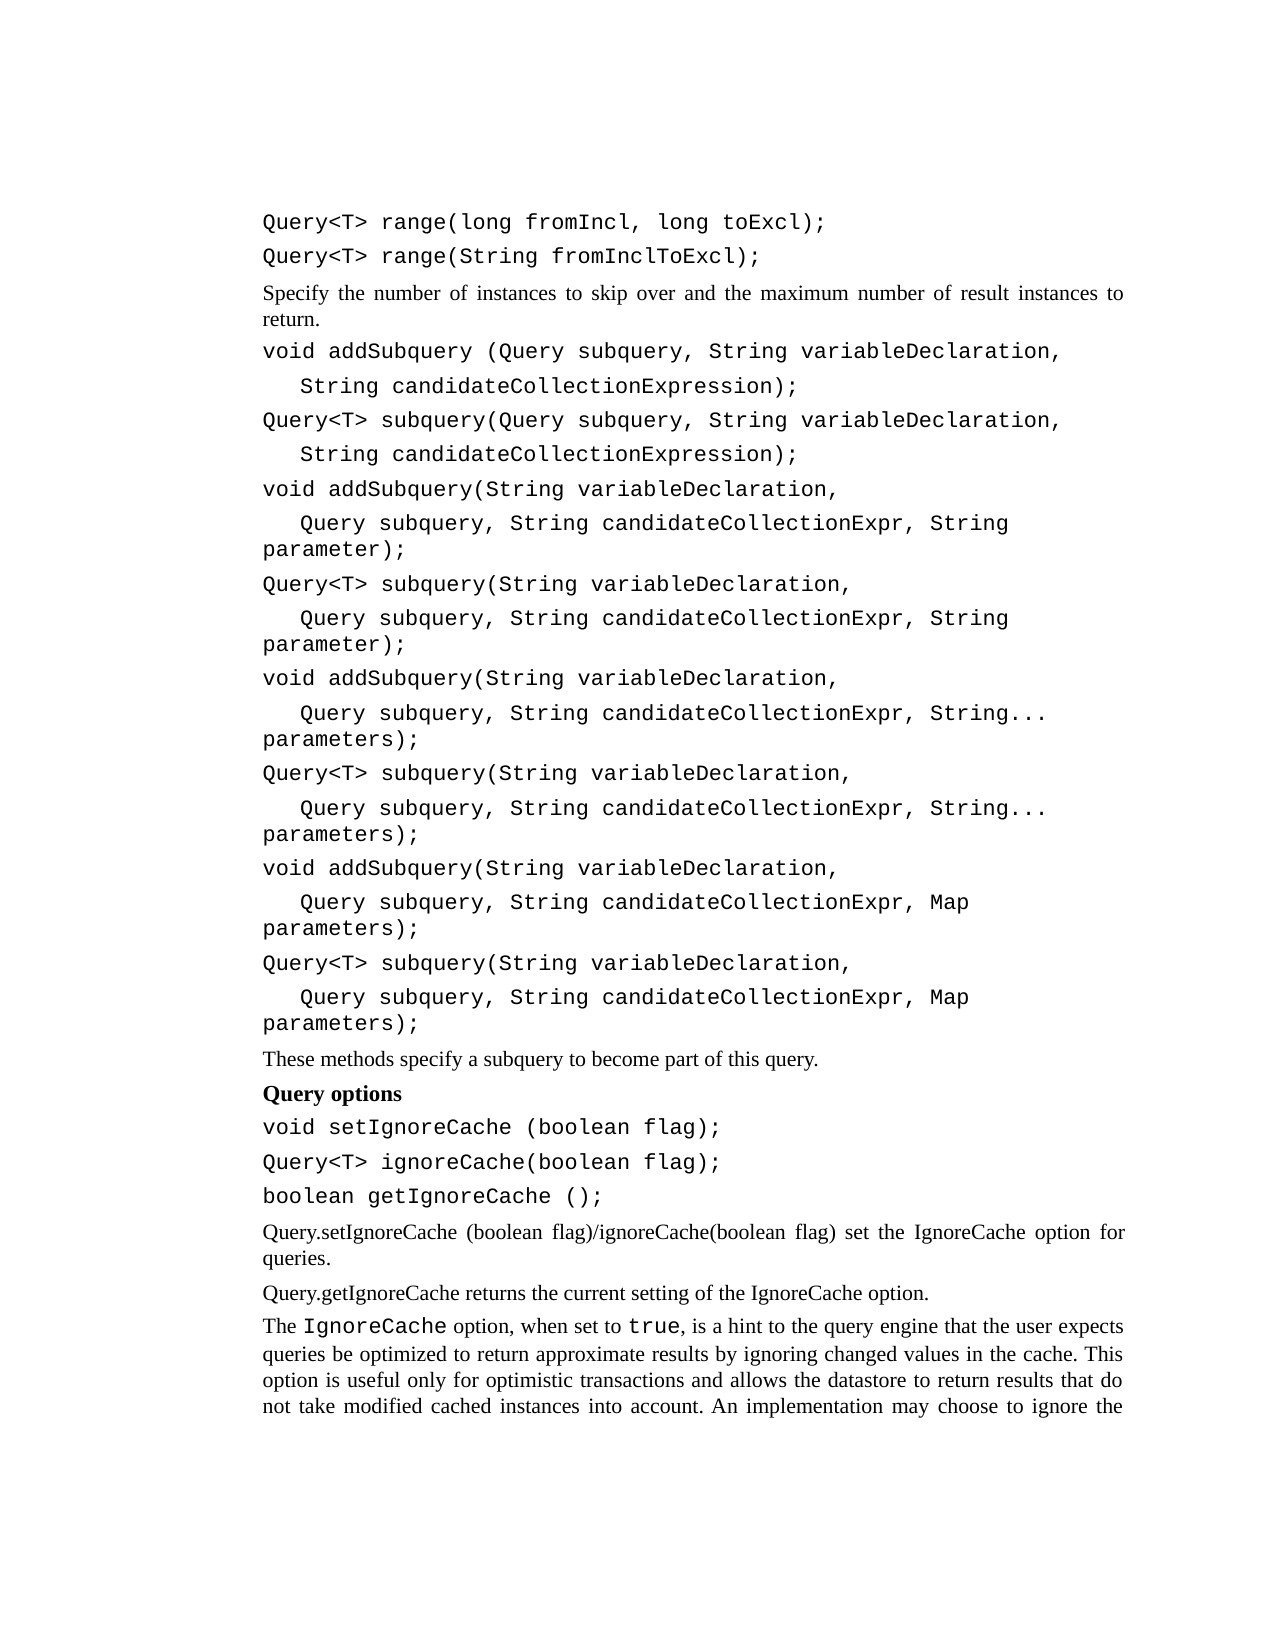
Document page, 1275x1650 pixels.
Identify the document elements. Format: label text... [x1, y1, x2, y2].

text Query subquery, String candidateCollectionExpr, String... parameters); [262, 795, 1125, 847]
text Query subquery, String candidateCollectionExpr, Map parameters); [262, 985, 1125, 1037]
text A14.6-13 [Query.getIgnoreCache returns the current setting of the IgnoreCache option.] [262, 1279, 1125, 1305]
text Query<T> range(long fromIncl, long toExcl); [262, 210, 1125, 236]
text Query<T> subquery(String variableDeclaration, [262, 571, 1125, 597]
text boolean getIgnoreCache (); [262, 1184, 1125, 1210]
text Query<T> subquery(Query subquery, String variableDeclaration, [262, 408, 1125, 434]
text Query<T> subquery(String variableDeclaration, [262, 761, 1125, 787]
text void addSubquery(String variableDeclaration, [262, 666, 1125, 692]
text Query subquery, String candidateCollectionExpr, String parameter); [262, 511, 1125, 563]
text The IgnoreCache option, when set to true, is a hint to the query engine that the user expects queries be optimized to return approximate results by ignoring changed values in the cache. This option is useful only for optimistic transactions and allows the datastore to return results that do not take modified cached instances into account. An implementation may choose to ignore the [262, 1313, 1125, 1418]
text Query subquery, String candidateCollectionExpr, String parameter); [262, 606, 1125, 658]
text Query<T> ignoreCache(boolean flag); [262, 1149, 1125, 1176]
subtitle Query options [150, 1080, 1125, 1107]
text Query<T> range(String fromInclToExcl); [262, 244, 1125, 270]
text String candidateCollectionExpression); [262, 373, 1125, 399]
text Query subquery, String candidateCollectionExpr, Map parameters); [262, 890, 1125, 942]
text Query<T> subquery(String variableDeclaration, [262, 951, 1125, 977]
text void addSubquery(String variableDeclaration, [262, 856, 1125, 882]
text A14.6-12 [Query.setIgnoreCache (boolean flag)/ignoreCache(boolean flag) set the IgnoreCache option for queries.] [262, 1218, 1125, 1270]
text Query subquery, String candidateCollectionExpr, String... parameters); [262, 701, 1125, 753]
text String candidateCollectionExpression); [262, 442, 1125, 468]
text These methods specify a subquery to become part of this query. [262, 1045, 1125, 1071]
text void addSubquery (Query subquery, String variableDeclaration, [262, 339, 1125, 365]
text void addSubquery(String variableDeclaration, [262, 477, 1125, 503]
text A14.6-20 [Specify the number of instances to skip over and the maximum number of result instances to return.] [262, 279, 1125, 331]
text void setIgnoreCache (boolean flag); [262, 1115, 1125, 1141]
